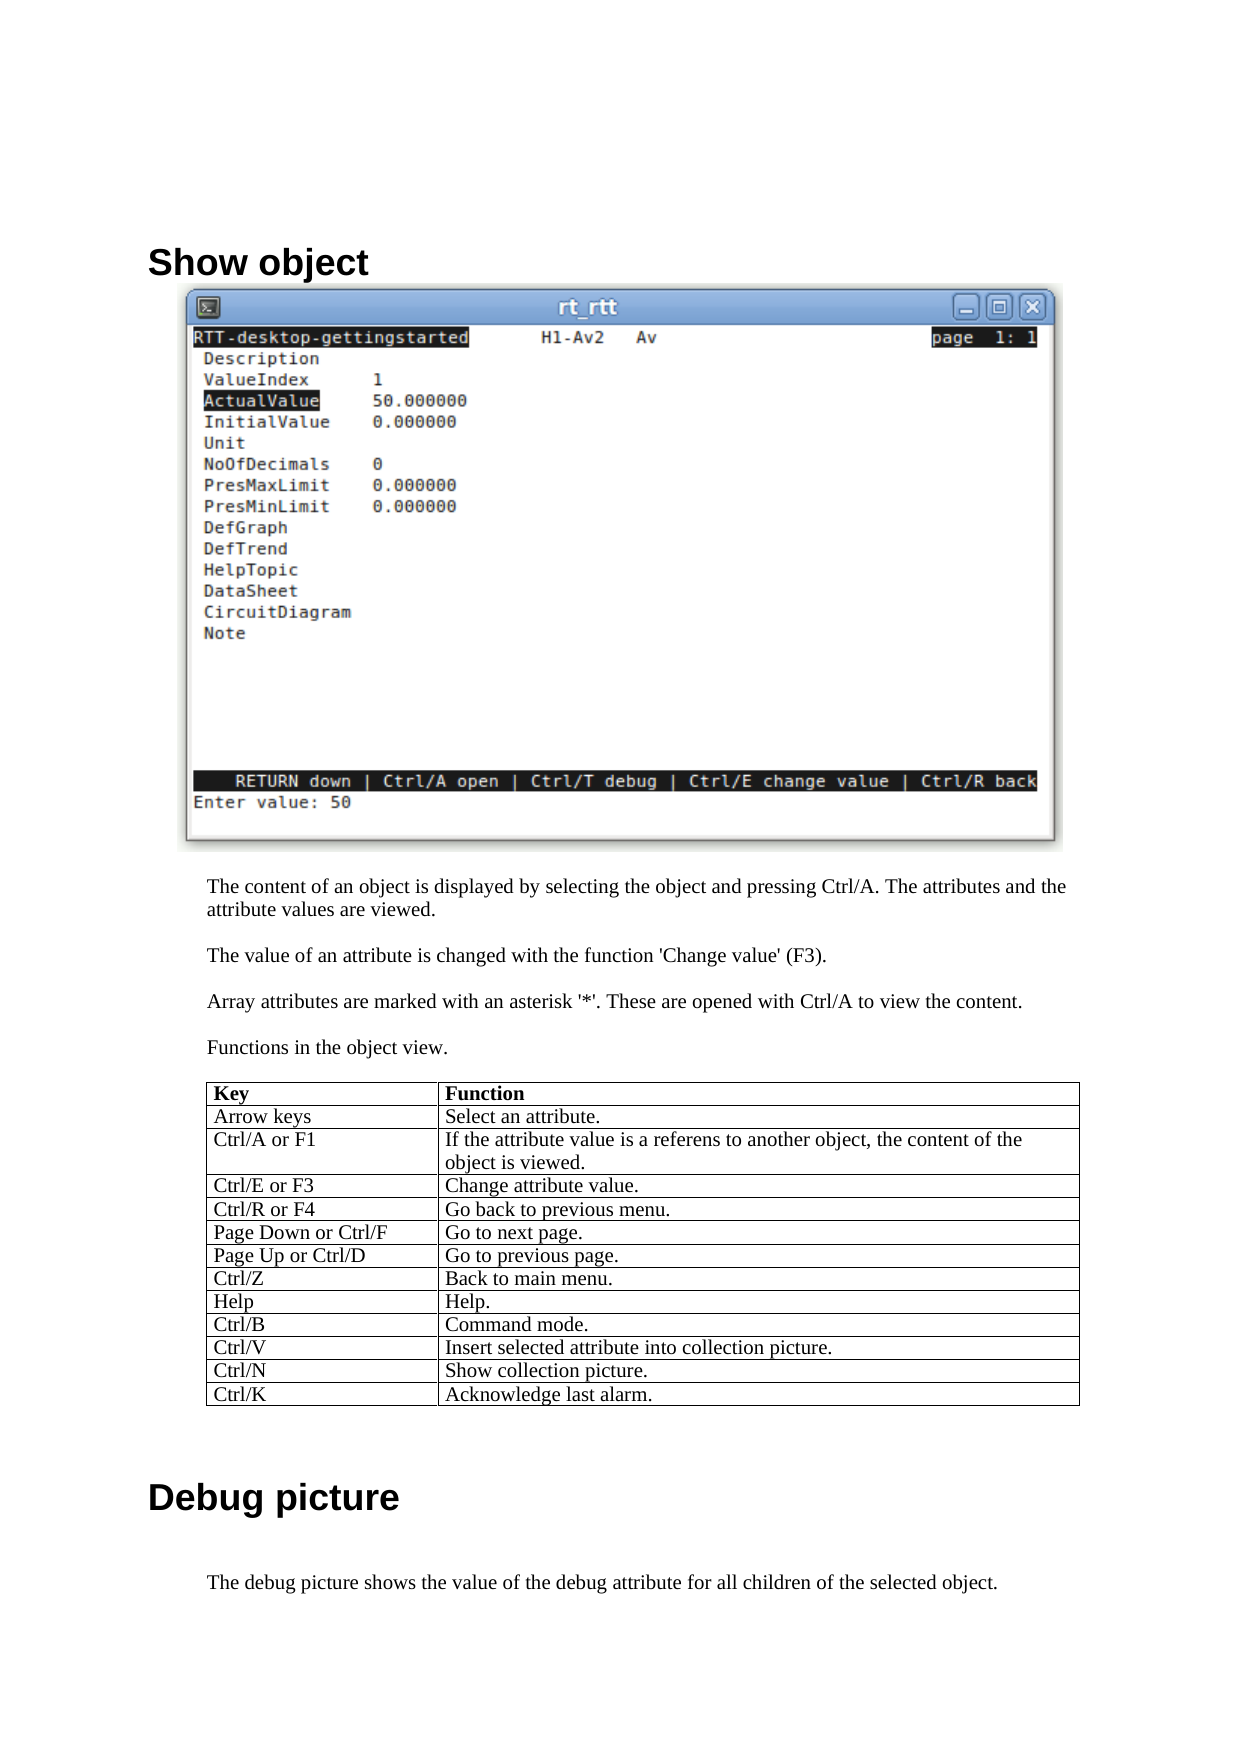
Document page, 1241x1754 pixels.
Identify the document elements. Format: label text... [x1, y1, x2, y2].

table_cell Ctrl/K [207, 1383, 437, 1405]
table_cell Ctrl/R or F4 [207, 1198, 437, 1220]
table_cell Back to main menu. [439, 1268, 1079, 1290]
table_cell Go to previous page. [439, 1245, 1079, 1267]
table_cell Ctrl/E or F3 [207, 1175, 437, 1197]
table_cell Ctrl/B [207, 1314, 437, 1336]
text Array attributes are marked with an asterisk '*'. These are opened with Ctrl/A to view the content. [207, 990, 1092, 1013]
text The debug picture shows the value of the debug attribute for all children of the selected object. [207, 1571, 1092, 1594]
table_cell Ctrl/Z [207, 1268, 437, 1290]
table_cell Ctrl/N [207, 1360, 437, 1382]
table_cell Insert selected attribute into collection picture. [439, 1337, 1079, 1359]
table_cell Arrow keys [207, 1106, 437, 1128]
table_cell Page Up or Ctrl/D [207, 1245, 437, 1267]
text Functions in the object view. [207, 1036, 1092, 1059]
table_cell Select an attribute. [439, 1106, 1079, 1128]
table_header Key [207, 1083, 437, 1105]
table_cell Go back to previous menu. [439, 1198, 1079, 1220]
table_cell Ctrl/A or F1 [207, 1129, 437, 1174]
table_cell Help. [439, 1291, 1079, 1313]
table_cell Ctrl/V [207, 1337, 437, 1359]
table_header Function [439, 1083, 1079, 1105]
table_cell If the attribute value is a referens to another object, the content of the object is viewed. [439, 1129, 1079, 1174]
table_cell Help [207, 1291, 437, 1313]
table_cell Acknowledge last alarm. [439, 1383, 1079, 1405]
text The content of an object is displayed by selecting the object and pressing Ctrl/A. The attributes and the attribute values are viewed. [207, 874, 1092, 921]
subtitle Show object [148, 242, 1092, 284]
table_cell Command mode. [439, 1314, 1079, 1336]
text The value of an attribute is changed with the function 'Change value' (F3). [207, 944, 1092, 967]
table_cell Change attribute value. [439, 1175, 1079, 1197]
subtitle Debug picture [148, 1477, 1092, 1518]
table_cell Go to next page. [439, 1221, 1079, 1244]
table_cell Page Down or Ctrl/F [207, 1221, 437, 1244]
table_cell Show collection picture. [439, 1360, 1079, 1382]
picture [177, 283, 1063, 852]
